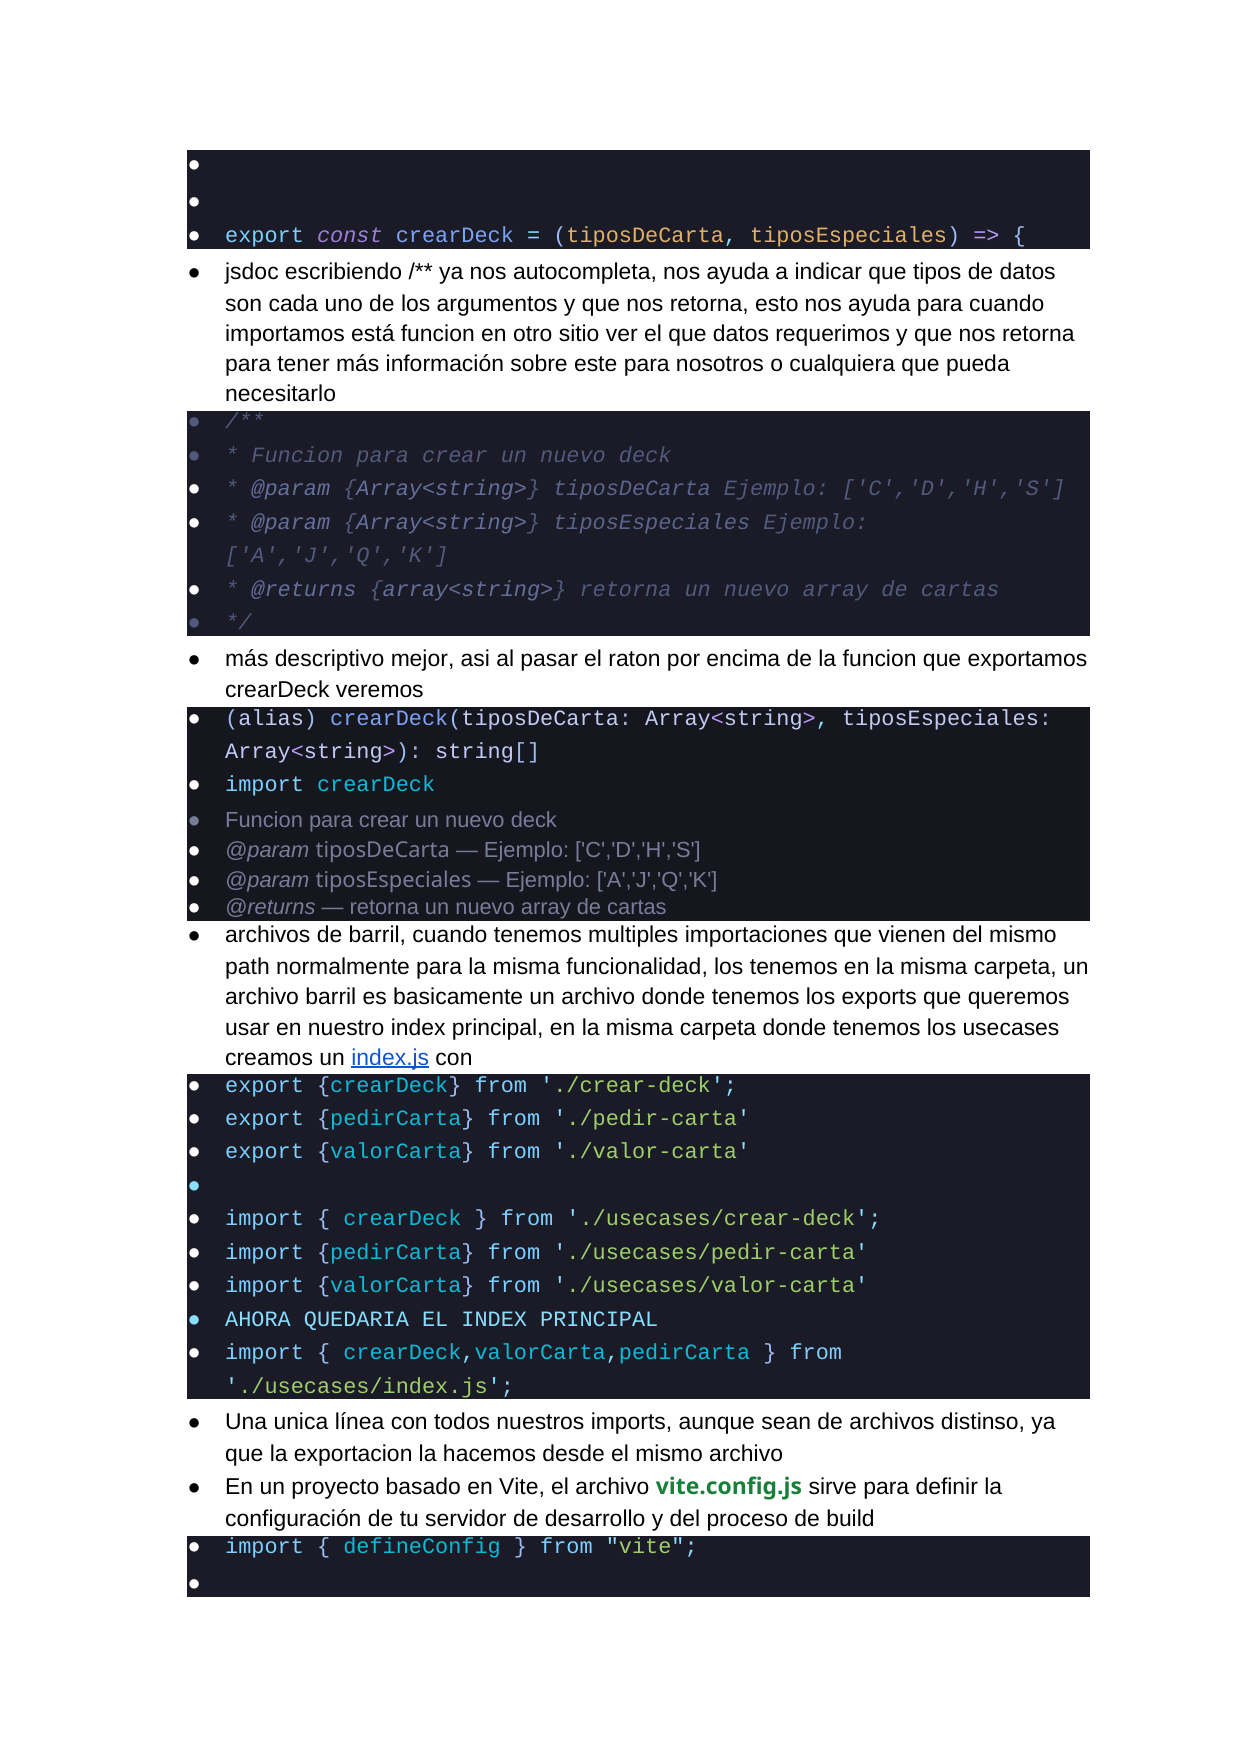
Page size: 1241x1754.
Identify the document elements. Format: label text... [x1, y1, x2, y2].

list export const crearDeck = (tiposDeCarta, tiposEspeciales) => { [187, 224, 1090, 249]
list * @param {Array<string>} tiposEspeciales Ejemplo: ['A','J','Q','K'] [187, 511, 1090, 569]
list import { defineConfig } from "vite"; [187, 1536, 1090, 1560]
list /** [187, 411, 1090, 435]
list @param tiposEspeciales — Ejemplo: ['A','J','Q','K'] [187, 864, 1090, 894]
list import crearDeck [187, 773, 1090, 798]
list import {valorCarta} from './usecases/valor-carta' [187, 1274, 1090, 1299]
list import { crearDeck,valorCarta,pedirCarta } from './usecases/index.js'; [187, 1341, 1090, 1399]
list import { crearDeck } from './usecases/crear-deck'; [187, 1208, 1090, 1232]
list * @returns {array<string>} retorna un nuevo array de cartas [187, 578, 1090, 602]
list Funcion para crear un nuevo deck [187, 807, 1090, 834]
list AHORA QUEDARIA EL INDEX PRINCIPAL [187, 1308, 1090, 1333]
list */ [187, 611, 1090, 636]
list @returns — retorna un nuevo array de cartas [187, 894, 1090, 921]
list (alias) crearDeck(tiposDeCarta: Array<string>, tiposEspeciales: Array<string>): string[] [187, 707, 1090, 765]
list export {crearDeck} from './crear-deck'; [187, 1074, 1090, 1099]
list En un proyecto basado en Vite, el archivo vite.config.js sirve para definir la configuración de tu servidor de desarrollo y del proceso de build [187, 1470, 1090, 1532]
list import {pedirCarta} from './usecases/pedir-carta' [187, 1241, 1090, 1266]
list * Funcion para crear un nuevo deck [187, 444, 1090, 469]
list * @param {Array<string>} tiposDeCarta Ejemplo: ['C','D','H','S'] [187, 477, 1090, 502]
list jsdoc escribiendo /** ya nos autocompleta, nos ayuda a indicar que tipos de datos son cada uno de los argumentos y que nos retorna, esto nos ayuda para cuando importamos está funcion en otro sitio ver el que datos requerimos y que nos retorna para tener más información sobre este para nosotros o cualquiera que pueda necesitarlo [187, 258, 1090, 407]
list export {valorCarta} from './valor-carta' [187, 1141, 1090, 1166]
list Una unica línea con todos nuestros imports, aunque sean de archivos distinso, ya que la exportacion la hacemos desde el mismo archivo [187, 1408, 1090, 1466]
list export {pedirCarta} from './pedir-carta' [187, 1107, 1090, 1132]
list archivos de barril, cuando tenemos multiples importaciones que vienen del mismo path normalmente para la misma funcionalidad, los tenemos en la misma carpeta, un archivo barril es basicamente un archivo donde tenemos los exports que queremos usar en nuestro index principal, en la misma carpeta donde tenemos los usecases creamos un index.js con [187, 921, 1090, 1070]
list más descriptivo mejor, asi al pasar el raton por encima de la funcion que exportamos crearDeck veremos [187, 644, 1090, 703]
list @param tiposDeCarta — Ejemplo: ['C','D','H','S'] [187, 834, 1090, 864]
